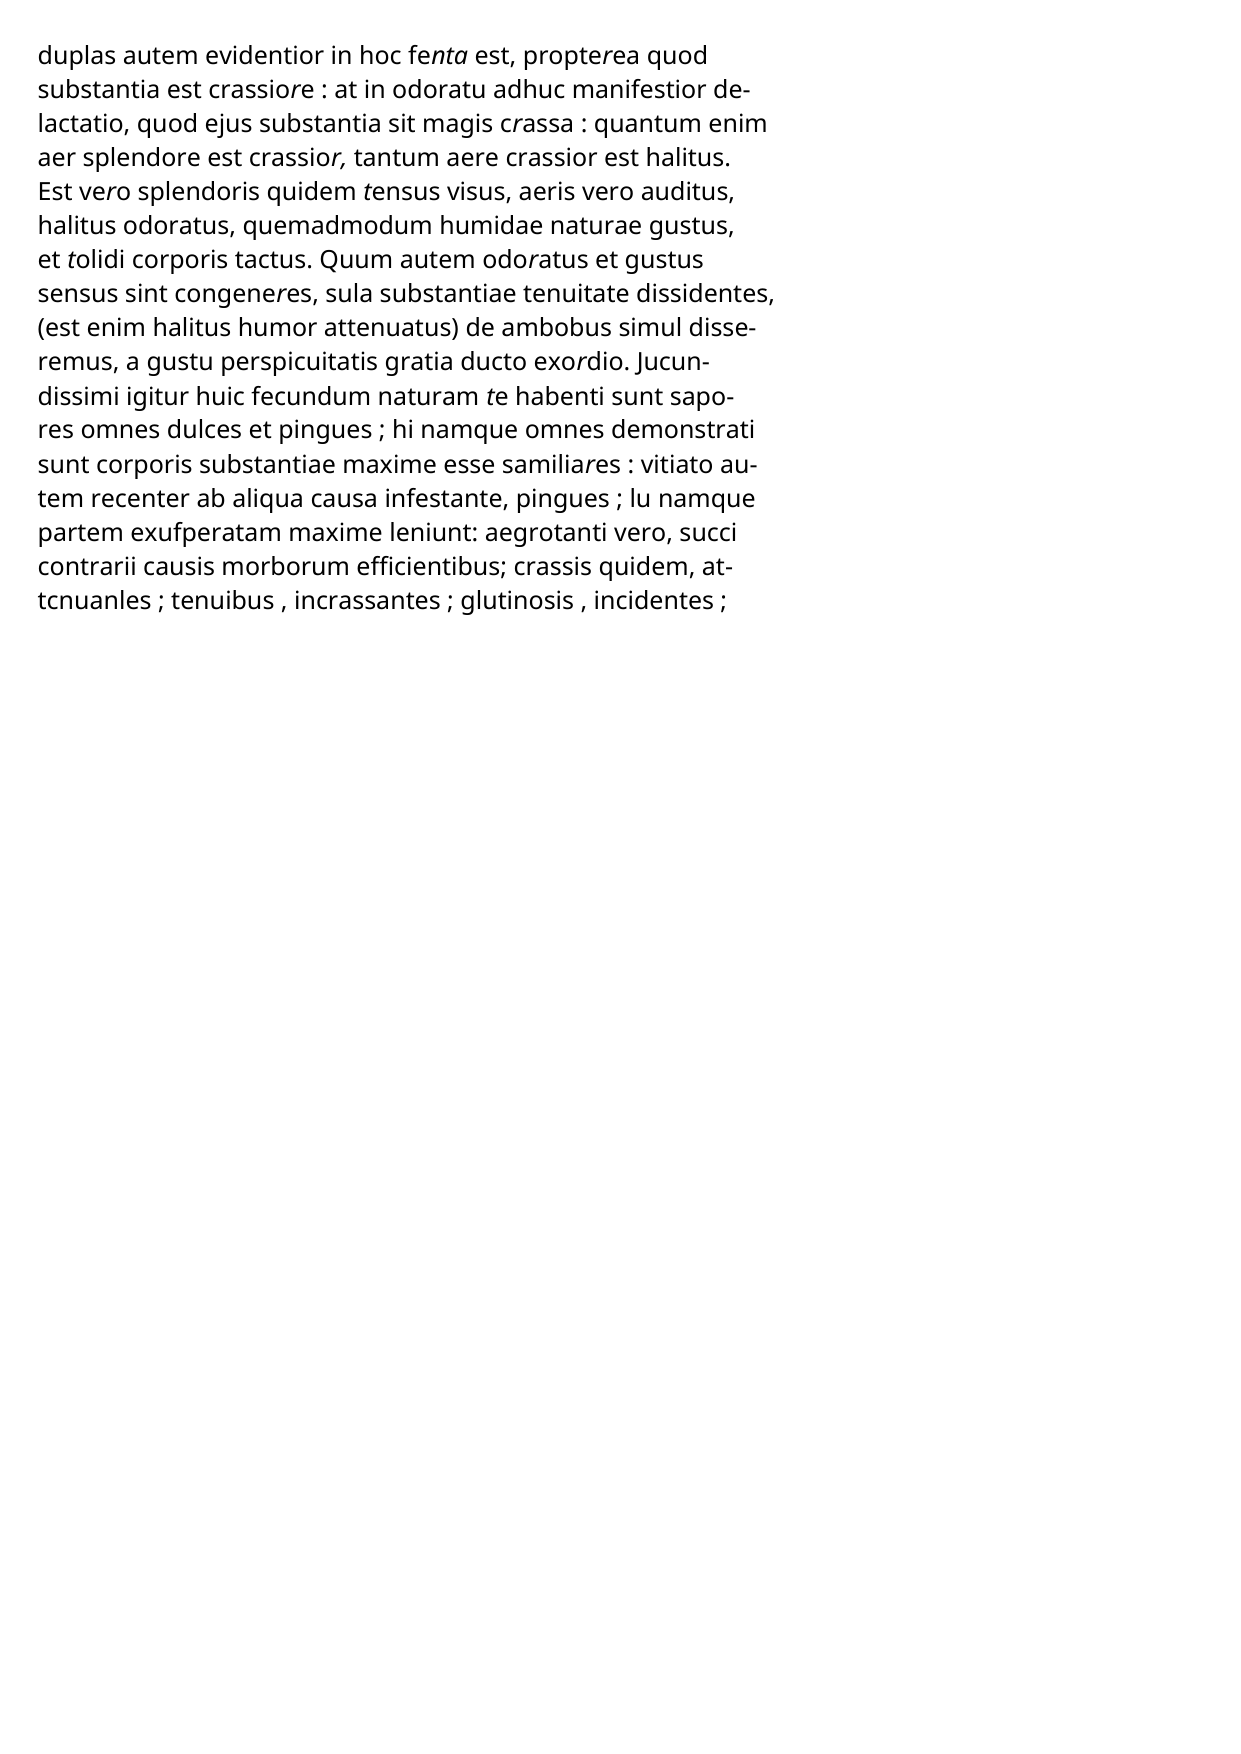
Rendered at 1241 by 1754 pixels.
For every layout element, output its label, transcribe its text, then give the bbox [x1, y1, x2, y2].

text duplas autem evidentior in hoc fenta est, propterea quod substantia est crassiore : at in odoratu adhuc manifestior de- lactatio, quod ejus substantia sit magis crassa : quantum enim aer splendore est crassior, tantum aere crassior est halitus. Est vero splendoris quidem tensus visus, aeris vero auditus, halitus odoratus, quemadmodum humidae naturae gustus, et tolidi corporis tactus. Quum autem odoratus et gustus sensus sint congeneres, sula substantiae tenuitate dissidentes, (est enim halitus humor attenuatus) de ambobus simul disse- remus, a gustu perspicuitatis gratia ducto exordio. Jucun- dissimi igitur huic fecundum naturam te habenti sunt sapo- res omnes dulces et pingues ; hi namque omnes demonstrati sunt corporis substantiae maxime esse samiliares : vitiato au- tem recenter ab aliqua causa infestante, pingues ; lu namque partem exufperatam maxime leniunt: aegrotanti vero, succi contrarii causis morborum efficientibus; crassis quidem, at- tcnuanles ; tenuibus , incrassantes ; glutinosis , incidentes ; [37, 37, 1203, 617]
